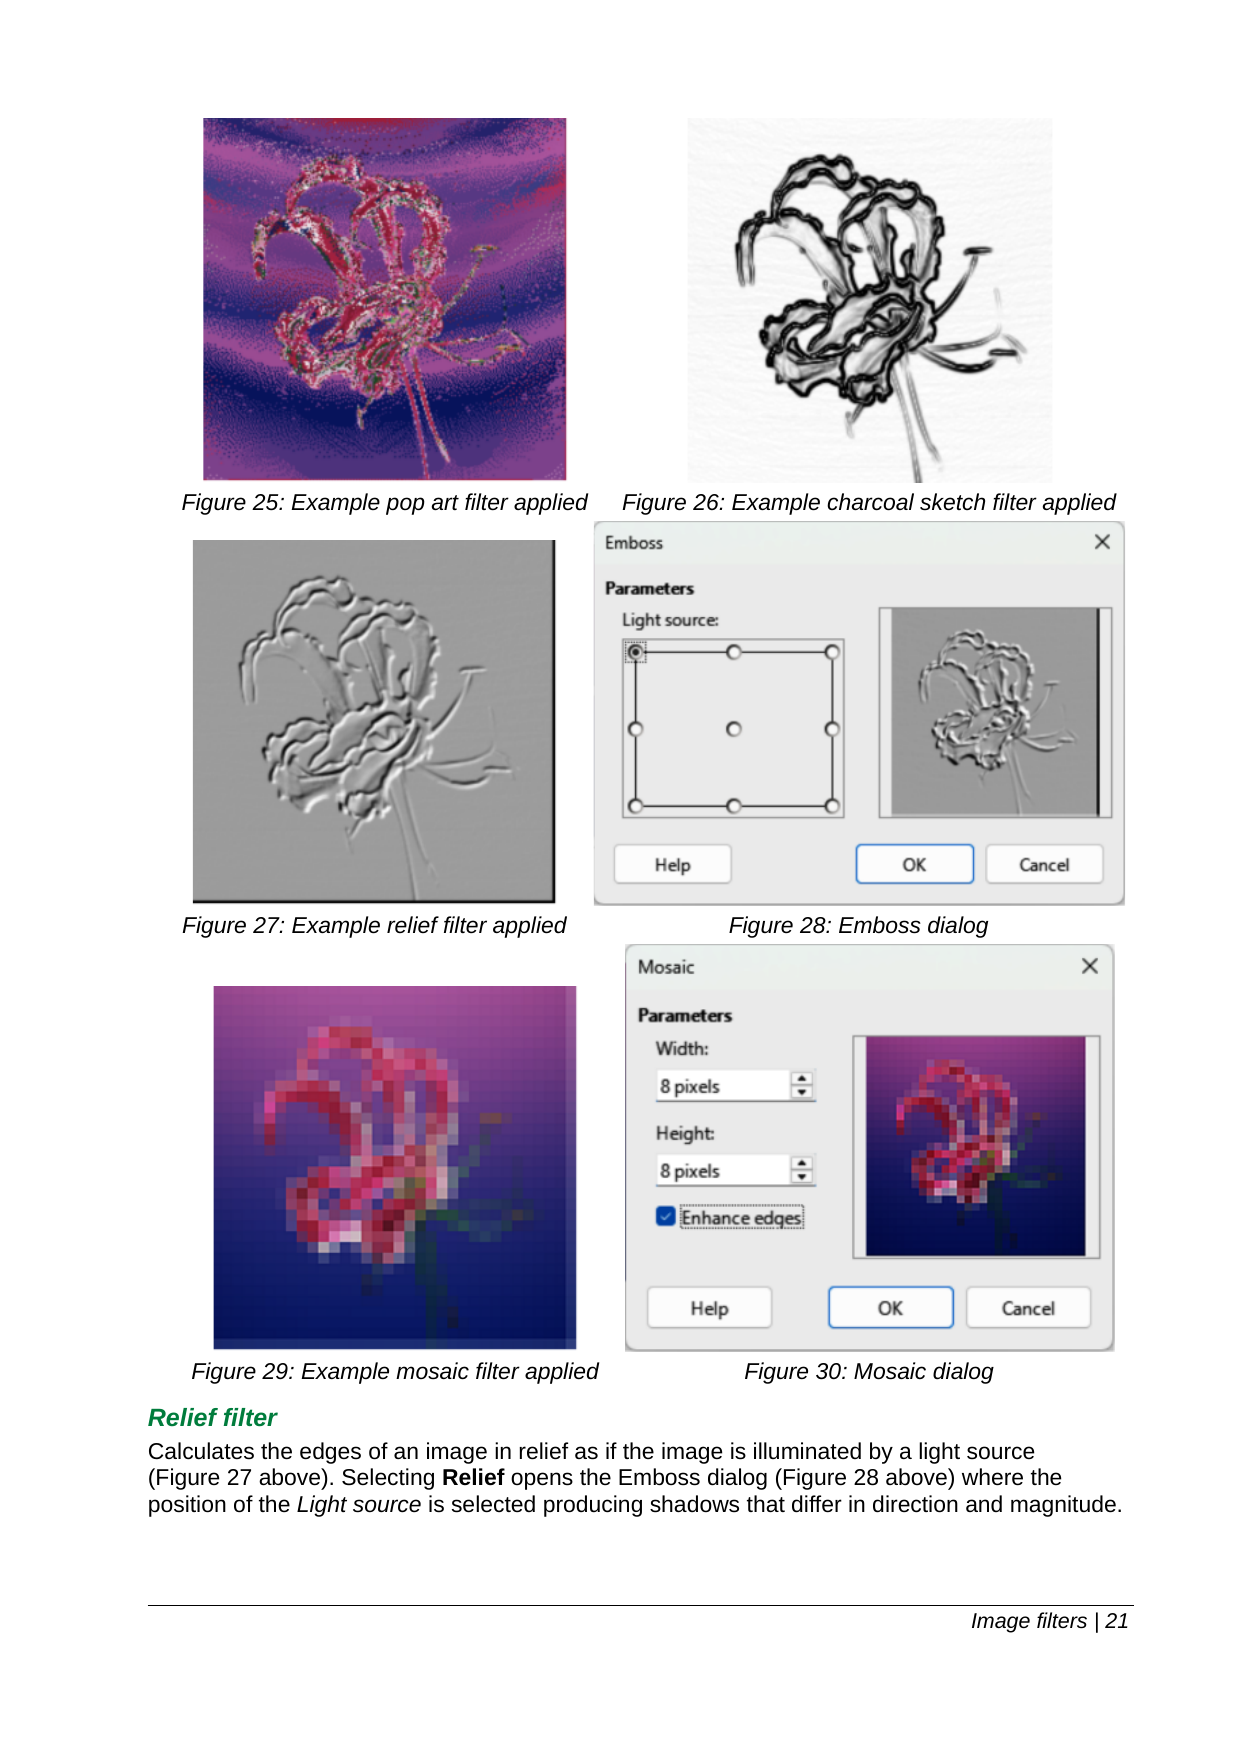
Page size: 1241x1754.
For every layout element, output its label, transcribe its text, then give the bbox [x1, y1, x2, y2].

text Figure 29: Example mosaic filter applied [167, 1358, 625, 1384]
picture [192, 540, 558, 906]
text Figure 27: Example relief filter applied [156, 912, 594, 938]
text Figure 25: Example pop art filter applied [156, 489, 615, 516]
text Figure 28: Emboss dialog [594, 912, 1125, 938]
text Figure 30: Mosaic dialog [625, 1358, 1115, 1384]
text Figure 26: Example charcoal sketch filter applied [615, 489, 1125, 516]
picture [687, 118, 1053, 483]
text Calculates the edges of an image in relief as if the image is illuminated by a light source (Figure 27 above). Selecting Relief opens the Emboss dialog (Figure 28 above) where the position of the Light source is selected producing shadows that differ in direction and magnitude. [148, 1438, 1134, 1517]
subtitle Relief filter [148, 1403, 1134, 1432]
picture [203, 118, 568, 483]
picture [593, 521, 1126, 906]
picture [625, 944, 1115, 1352]
picture [213, 986, 579, 1352]
